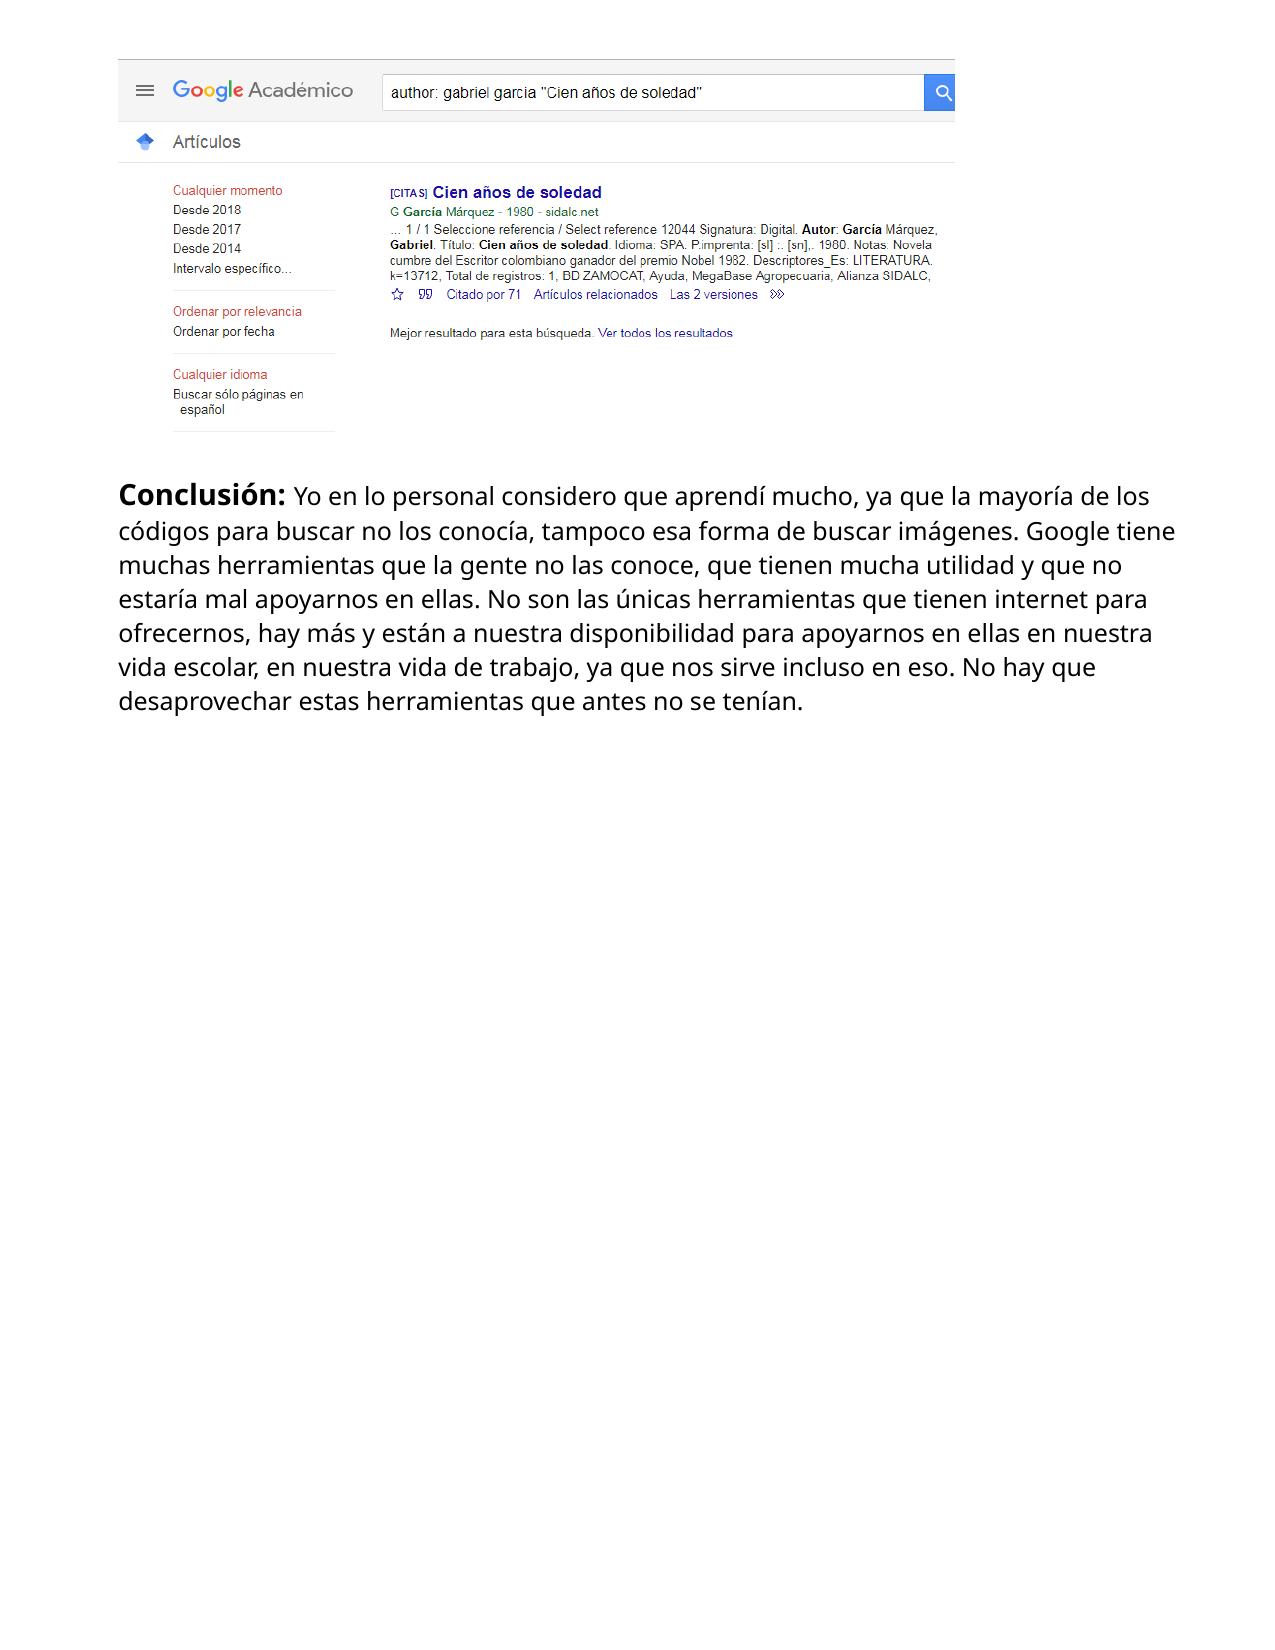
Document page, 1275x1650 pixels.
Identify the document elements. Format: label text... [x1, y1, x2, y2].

text Conclusión: Yo en lo personal considero que aprendí mucho, ya que la mayoría de los códigos para buscar no los conocía, tampoco esa forma de buscar imágenes. Google tiene muchas herramientas que la gente no las conoce, que tienen mucha utilidad y que no estaría mal apoyarnos en ellas. No son las únicas herramientas que tienen internet para ofrecernos, hay más y están a nuestra disponibilidad para apoyarnos en ellas en nuestra vida escolar, en nuestra vida de trabajo, ya que nos sirve incluso en eso. No hay que desaprovechar estas herramientas que antes no se tenían. [118, 474, 1205, 718]
